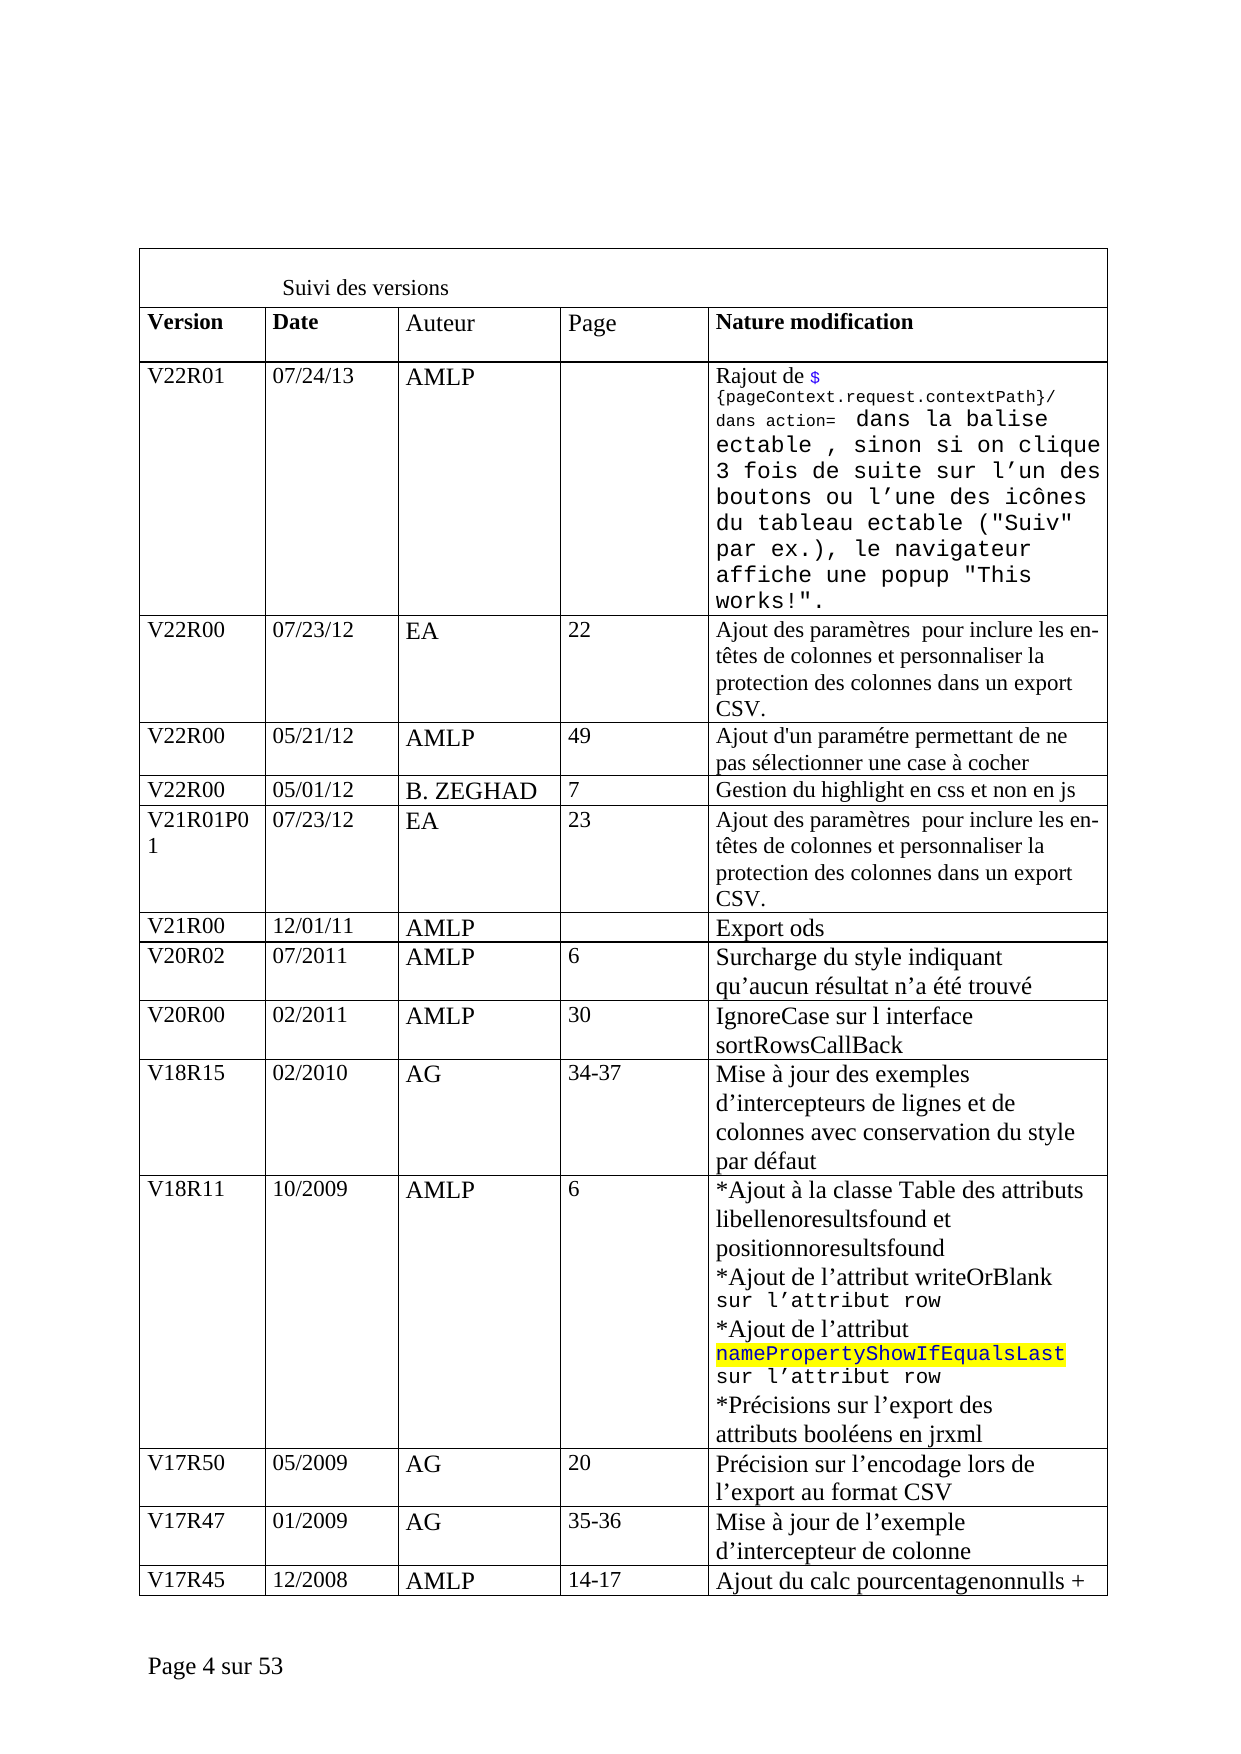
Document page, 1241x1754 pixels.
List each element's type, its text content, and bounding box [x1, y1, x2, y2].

table_cell 12/2008 [266, 1566, 398, 1594]
table_cell Surcharge du style indiquant qu’aucun résultat n’a été trouvé [709, 943, 1107, 1000]
table_cell Gestion du highlight en css et non en js [709, 776, 1107, 805]
table_cell V17R45 [140, 1566, 265, 1594]
table_cell Mise à jour de l’exemple d’intercepteur de colonne [709, 1507, 1107, 1565]
table_cell AMLP [399, 363, 560, 615]
table_cell Version [140, 308, 265, 361]
table_cell AMLP [399, 943, 560, 1000]
table_cell 23/07/12 [266, 616, 398, 722]
table_cell 21/05/12 [266, 723, 398, 775]
table_cell Ajout du calc pourcentagenonnulls + [709, 1566, 1107, 1594]
table_cell 49 [561, 723, 708, 775]
table_cell AMLP [399, 1566, 560, 1594]
table_cell 20 [561, 1449, 708, 1506]
table_cell Ajout des paramètres pour inclure les en-têtes de colonnes et personnaliser la protection des colonnes dans un export CSV. [709, 616, 1107, 722]
table_cell Ajout des paramètres pour inclure les en-têtes de colonnes et personnaliser la protection des colonnes dans un export CSV. [709, 806, 1107, 912]
table_cell *Ajout à la classe Table des attributs libellenoresultsfound et positionnoresultsfound *Ajout de l’attribut writeOrBlank sur l’attribut row *Ajout de l’attribut namePropertyShowIfEqualsLast sur l’attribut row *Précisions sur l’export des attributs booléens en jrxml [709, 1176, 1107, 1448]
table_cell [561, 913, 708, 941]
table_cell V20R02 [140, 943, 265, 1000]
table_cell 22 [561, 616, 708, 722]
table_cell 30 [561, 1001, 708, 1058]
table_cell 23/07/12 [266, 806, 398, 912]
table_cell 07/2011 [266, 943, 398, 1000]
table_cell 10/2009 [266, 1176, 398, 1448]
table_cell V22R00 [140, 616, 265, 722]
table_cell V17R47 [140, 1507, 265, 1565]
table_cell V21R00 [140, 913, 265, 941]
table_cell 6 [561, 1176, 708, 1448]
table_cell 14-17 [561, 1566, 708, 1594]
table_cell 6 [561, 943, 708, 1000]
table_cell 02/2011 [266, 1001, 398, 1058]
table_cell Export ods [709, 913, 1107, 941]
table_cell V22R01 [140, 363, 265, 615]
table_cell V20R00 [140, 1001, 265, 1058]
table_cell 24/07/13 [266, 363, 398, 615]
table_cell B. ZEGHAD [399, 776, 560, 805]
table_cell 34-37 [561, 1060, 708, 1174]
table_cell AMLP [399, 1001, 560, 1058]
table_cell 01/2009 [266, 1507, 398, 1565]
table_cell Nature modification [709, 308, 1107, 361]
table_cell 05/2009 [266, 1449, 398, 1506]
table_cell 35-36 [561, 1507, 708, 1565]
table_cell V18R11 [140, 1176, 265, 1448]
table_cell V22R00 [140, 776, 265, 805]
table_cell V22R00 [140, 723, 265, 775]
table_cell Date [266, 308, 398, 361]
table_cell V18R15 [140, 1060, 265, 1174]
table_cell Page [561, 308, 708, 361]
table_cell EA [399, 806, 560, 912]
table_cell V21R01P01 [140, 806, 265, 912]
table_cell AMLP [399, 723, 560, 775]
table_cell V17R50 [140, 1449, 265, 1506]
table_header Suivi des versions [140, 249, 1107, 307]
table_cell 01/05/12 [266, 776, 398, 805]
table_cell Ajout d'un paramétre permettant de ne pas sélectionner une case à cocher [709, 723, 1107, 775]
table_cell 02/2010 [266, 1060, 398, 1174]
table_cell AG [399, 1449, 560, 1506]
table_cell [561, 363, 708, 615]
table_cell Mise à jour des exemples d’intercepteurs de lignes et de colonnes avec conservation du style par défaut [709, 1060, 1107, 1174]
table_cell AMLP [399, 913, 560, 941]
table_cell EA [399, 616, 560, 722]
table_cell IgnoreCase sur l interface sortRowsCallBack [709, 1001, 1107, 1058]
table_cell AMLP [399, 1176, 560, 1448]
table_cell Rajout de ${pageContext.request.contextPath}/ dans action= dans la balise ectable , sinon si on clique 3 fois de suite sur l’un des boutons ou l’une des icônes du tableau ectable ("Suiv" par ex.), le navigateur affiche une popup "This works!". [709, 363, 1107, 615]
table_cell Précision sur l’encodage lors de l’export au format CSV [709, 1449, 1107, 1506]
table_cell 23 [561, 806, 708, 912]
table_cell AG [399, 1060, 560, 1174]
table_cell Auteur [399, 308, 560, 361]
table_cell AG [399, 1507, 560, 1565]
table_cell 7 [561, 776, 708, 805]
table_cell 01/12/11 [266, 913, 398, 941]
